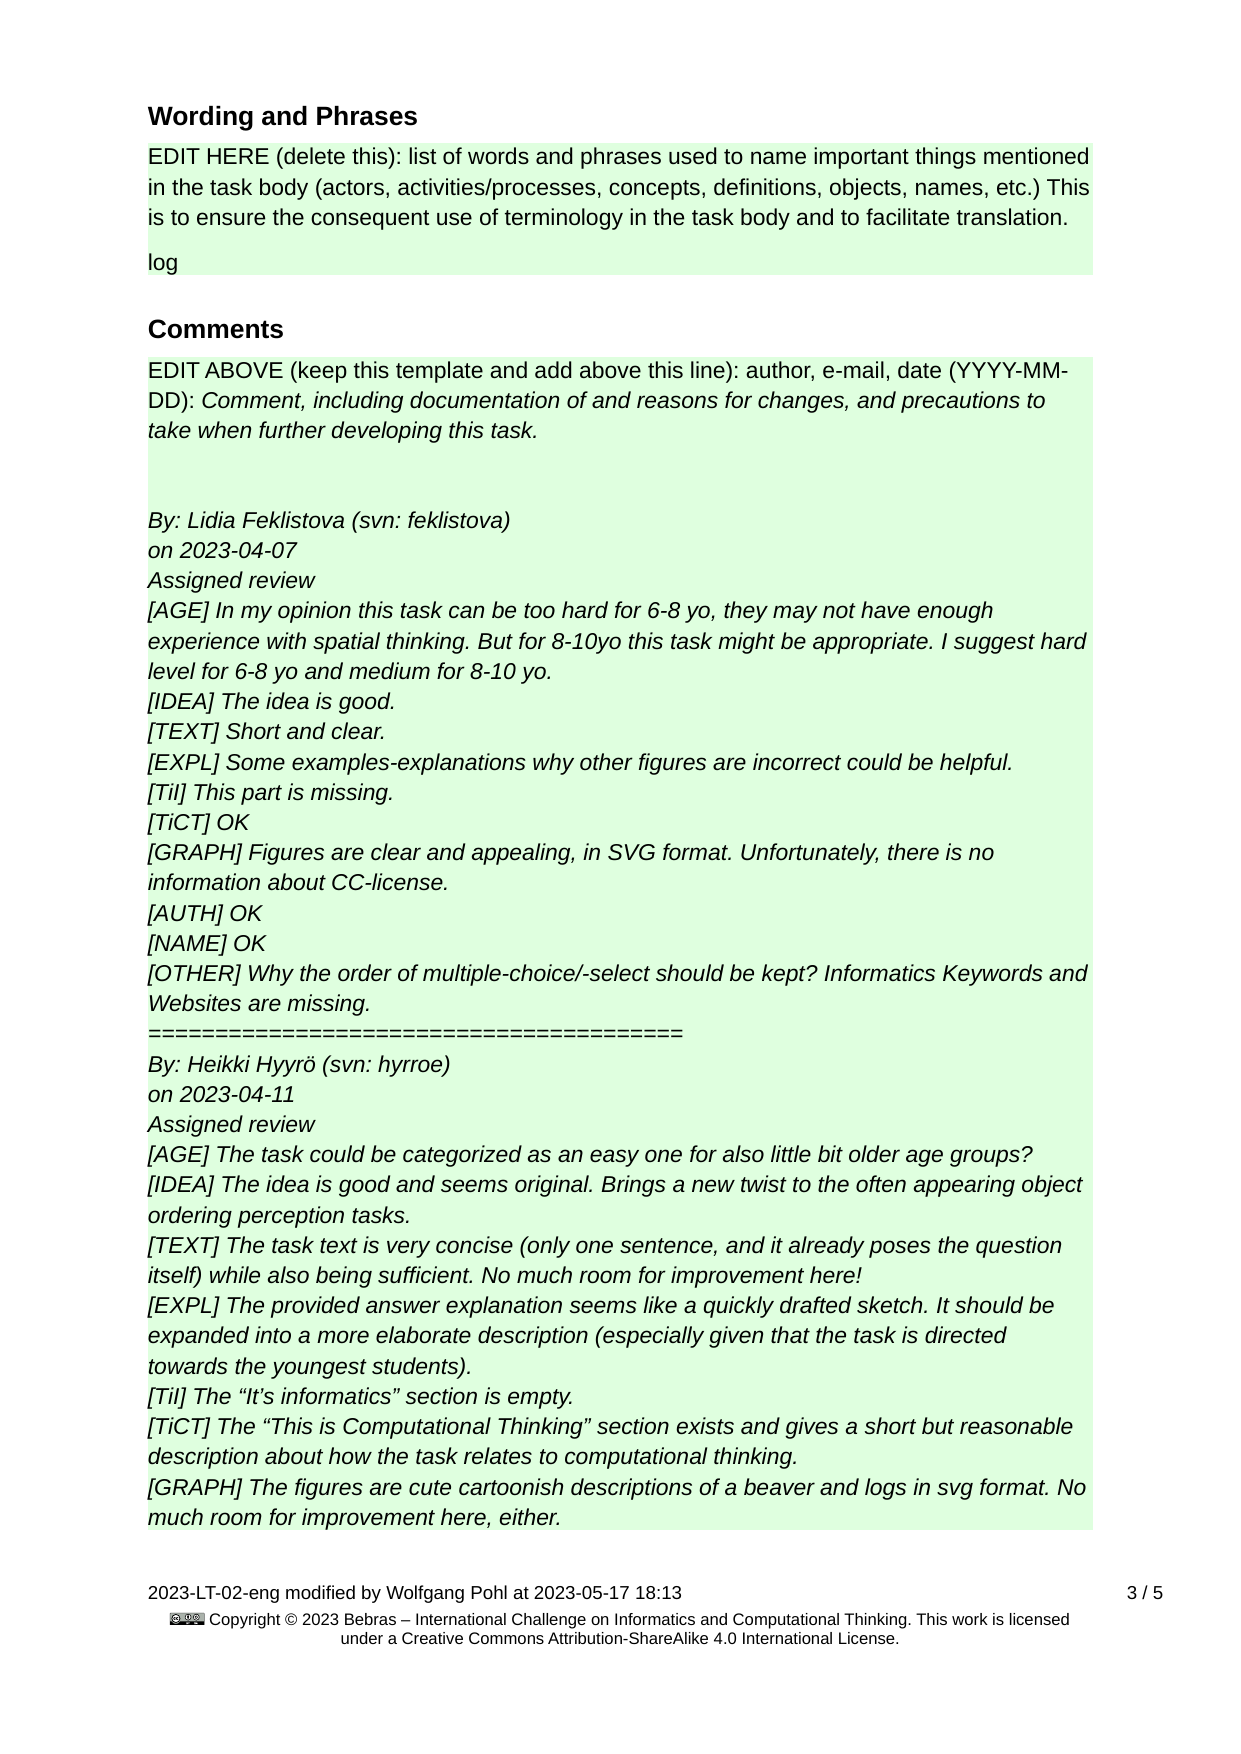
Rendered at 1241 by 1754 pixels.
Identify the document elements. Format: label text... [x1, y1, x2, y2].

text EDIT HERE (delete this): list of words and phrases used to name important things mentioned in the task body (actors, activities/processes, concepts, definitions, objects, names, etc.) This is to ensure the consequent use of terminology in the task body and to facilitate translation. [148, 143, 1093, 230]
subtitle Comments [148, 314, 1093, 344]
subtitle Wording and Phrases [148, 100, 1093, 131]
text EDIT ABOVE (keep this template and add above this line): author, e-mail, date (YYYY-MM-DD): Comment, including documentation of and reasons for changes, and precautions to take when further developing this task. [148, 357, 1093, 444]
text log [148, 248, 1093, 275]
text By: Lidia Feklistova (svn: feklistova) on 2023-04-07 Assigned review [AGE] In my opinion this task can be too hard for 6-8 yo, they may not have enough experience with spatial thinking. But for 8-10yo this task might be appropriate. I suggest hard level for 6-8 yo and medium for 8-10 yo. [IDEA] The idea is good. [TEXT] Short and clear. [EXPL] Some examples-explanations why other figures are incorrect could be helpful. [TiI] This part is missing. [TiCT] OK [GRAPH] Figures are clear and appealing, in SVG format. Unfortunately, there is no information about CC-license. [AUTH] OK [NAME] OK [OTHER] Why the order of multiple-choice/-select should be kept? Informatics Keywords and Websites are missing. ======================================== By: Heikki Hyyrö (svn: hyrroe) on 2023-04-11 Assigned review [AGE] The task could be categorized as an easy one for also little bit older age groups? [IDEA] The idea is good and seems original. Brings a new twist to the often appearing object ordering perception tasks. [TEXT] The task text is very concise (only one sentence, and it already poses the question itself) while also being sufficient. No much room for improvement here! [EXPL] The provided answer explanation seems like a quickly drafted sketch. It should be expanded into a more elaborate description (especially given that the task is directed towards the youngest students). [TiI] The “It’s informatics” section is empty. [TiCT] The “This is Computational Thinking” section exists and gives a short but reasonable description about how the task relates to computational thinking. [GRAPH] The figures are cute cartoonish descriptions of a beaver and logs in svg format. No much room for improvement here, either. [148, 507, 1093, 1530]
